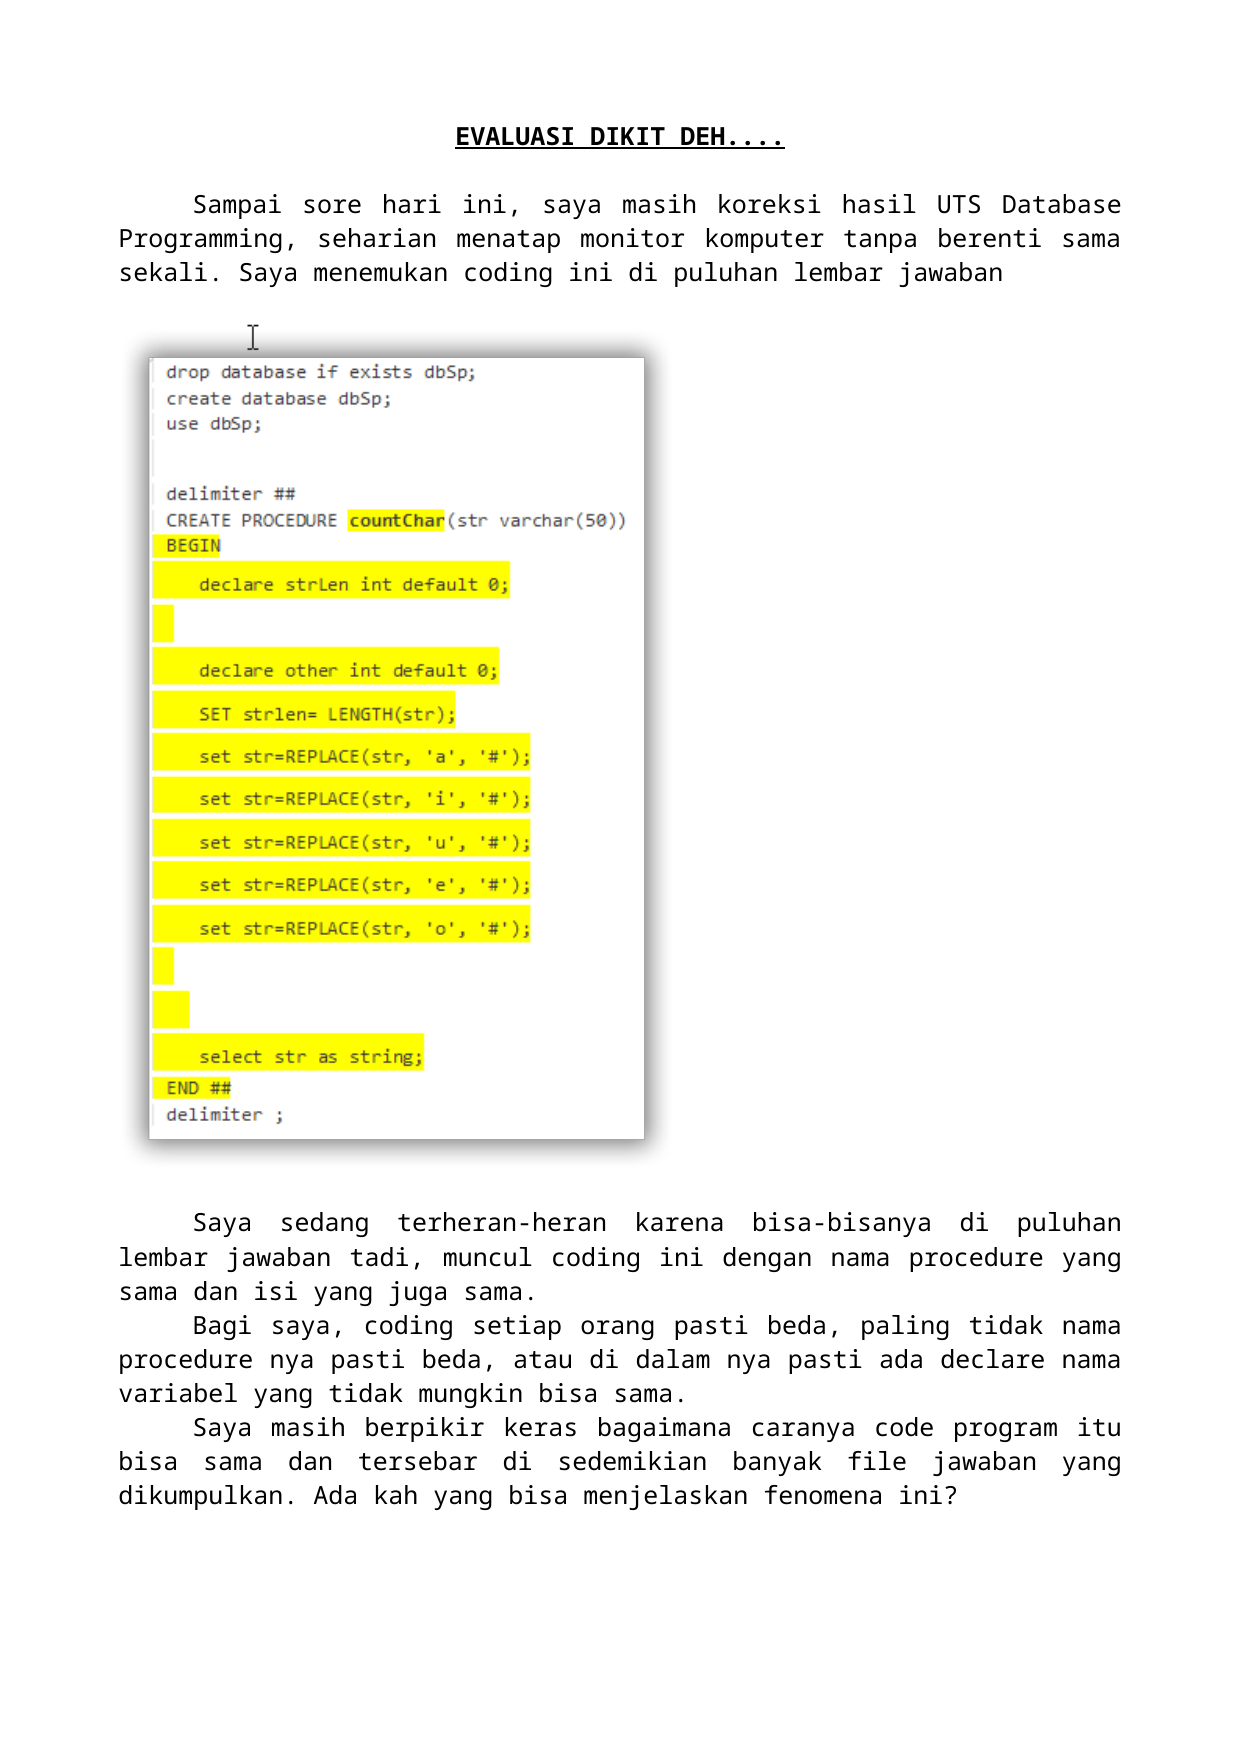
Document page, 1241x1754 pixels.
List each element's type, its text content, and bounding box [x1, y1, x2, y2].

text Saya masih berpikir keras bagaimana caranya code program itu bisa sama dan tersebar di sedemikian banyak file jawaban yang dikumpulkan. Ada kah yang bisa menjelaskan fenomena ini? [118, 1409, 1122, 1512]
picture [118, 322, 676, 1171]
text Bagi saya, coding setiap orang pasti beda, paling tidak nama procedure nya pasti beda, atau di dalam nya pasti ada declare nama variabel yang tidak mungkin bisa sama. [118, 1307, 1122, 1409]
text Saya sedang terheran-heran karena bisa-bisanya di puluhan lembar jawaban tadi, muncul coding ini dengan nama procedure yang sama dan isi yang juga sama. [118, 1205, 1122, 1307]
text Sampai sore hari ini, saya masih koreksi hasil UTS Database Programming, seharian menatap monitor komputer tanpa berenti sama sekali. Saya menemukan coding ini di puluhan lembar jawaban [118, 186, 1122, 288]
text EVALUASI DIKIT DEH.... [118, 118, 1122, 152]
